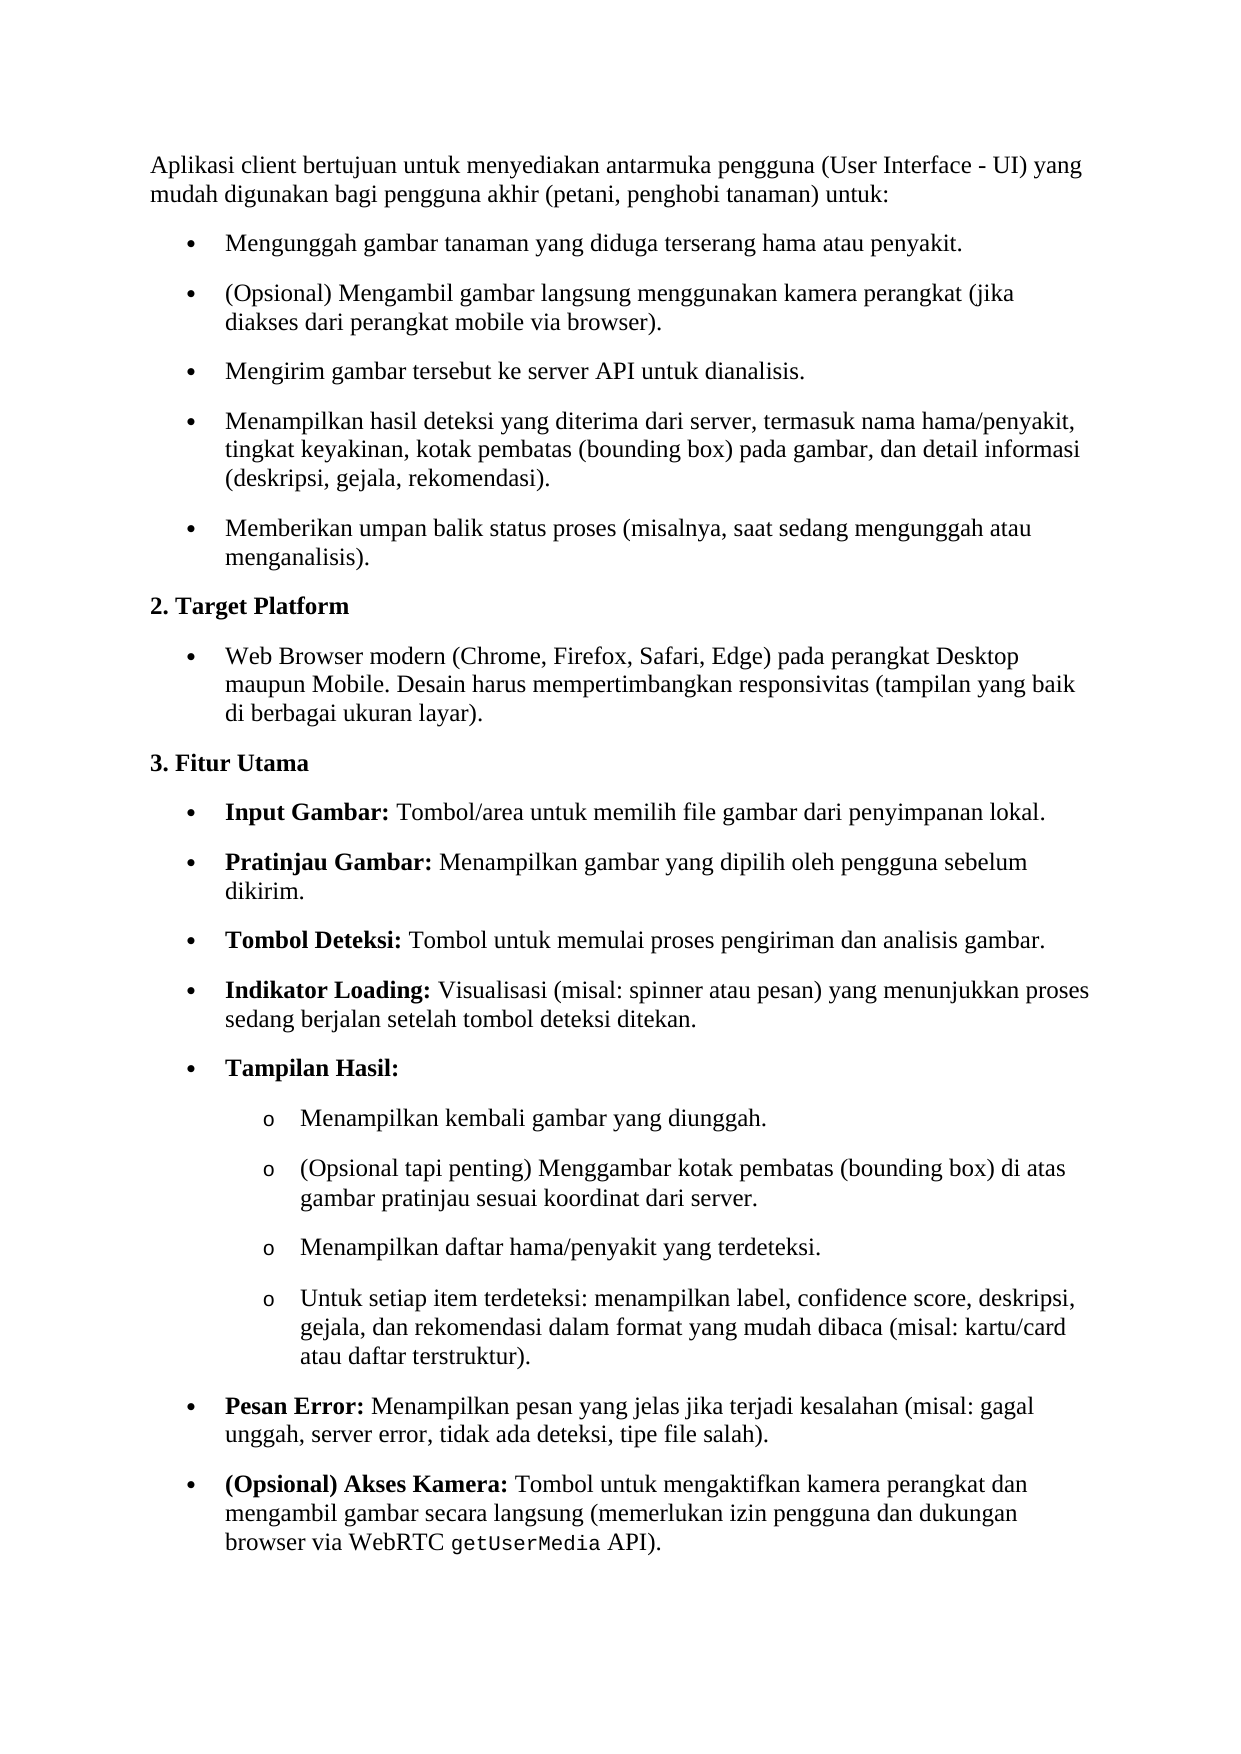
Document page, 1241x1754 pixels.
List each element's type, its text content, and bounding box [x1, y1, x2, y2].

list (Opsional) Mengambil gambar langsung menggunakan kamera perangkat (jika diakses dari perangkat mobile via browser). [187, 278, 1090, 335]
list Menampilkan hasil deteksi yang diterima dari server, termasuk nama hama/penyakit, tingkat keyakinan, kotak pembatas (bounding box) pada gambar, dan detail informasi (deskripsi, gejala, rekomendasi). [187, 406, 1090, 492]
list Pratinjau Gambar: Menampilkan gambar yang dipilih oleh pengguna sebelum dikirim. [187, 847, 1090, 904]
list Tampilan Hasil: [187, 1053, 1090, 1082]
list Mengirim gambar tersebut ke server API untuk dianalisis. [187, 356, 1090, 385]
list Untuk setiap item terdeteksi: menampilkan label, confidence score, deskripsi, gejala, dan rekomendasi dalam format yang mudah dibaca (misal: kartu/card atau daftar terstruktur). [262, 1283, 1090, 1370]
list Menampilkan daftar hama/penyakit yang terdeteksi. [262, 1232, 1090, 1262]
list Menampilkan kembali gambar yang diunggah. [262, 1103, 1090, 1132]
list (Opsional) Akses Kamera: Tombol untuk mengaktifkan kamera perangkat dan mengambil gambar secara langsung (memerlukan izin pengguna dan dukungan browser via WebRTC getUserMedia API). [187, 1469, 1090, 1556]
text 2. Target Platform [150, 591, 1090, 620]
list Tombol Deteksi: Tombol untuk memulai proses pengiriman dan analisis gambar. [187, 925, 1090, 954]
text Aplikasi client bertujuan untuk menyediakan antarmuka pengguna (User Interface - UI) yang mudah digunakan bagi pengguna akhir (petani, penghobi tanaman) untuk: [150, 150, 1090, 207]
list Indikator Loading: Visualisasi (misal: spinner atau pesan) yang menunjukkan proses sedang berjalan setelah tombol deteksi ditekan. [187, 975, 1090, 1032]
list (Opsional tapi penting) Menggambar kotak pembatas (bounding box) di atas gambar pratinjau sesuai koordinat dari server. [262, 1153, 1090, 1212]
text 3. Fitur Utama [150, 748, 1090, 777]
list Mengunggah gambar tanaman yang diduga terserang hama atau penyakit. [187, 228, 1090, 257]
list Memberikan umpan balik status proses (misalnya, saat sedang mengunggah atau menganalisis). [187, 513, 1090, 570]
list Web Browser modern (Chrome, Firefox, Safari, Edge) pada perangkat Desktop maupun Mobile. Desain harus mempertimbangkan responsivitas (tampilan yang baik di berbagai ukuran layar). [187, 641, 1090, 727]
list Pesan Error: Menampilkan pesan yang jelas jika terjadi kesalahan (misal: gagal unggah, server error, tidak ada deteksi, tipe file salah). [187, 1391, 1090, 1448]
list Input Gambar: Tombol/area untuk memilih file gambar dari penyimpanan lokal. [187, 797, 1090, 826]
